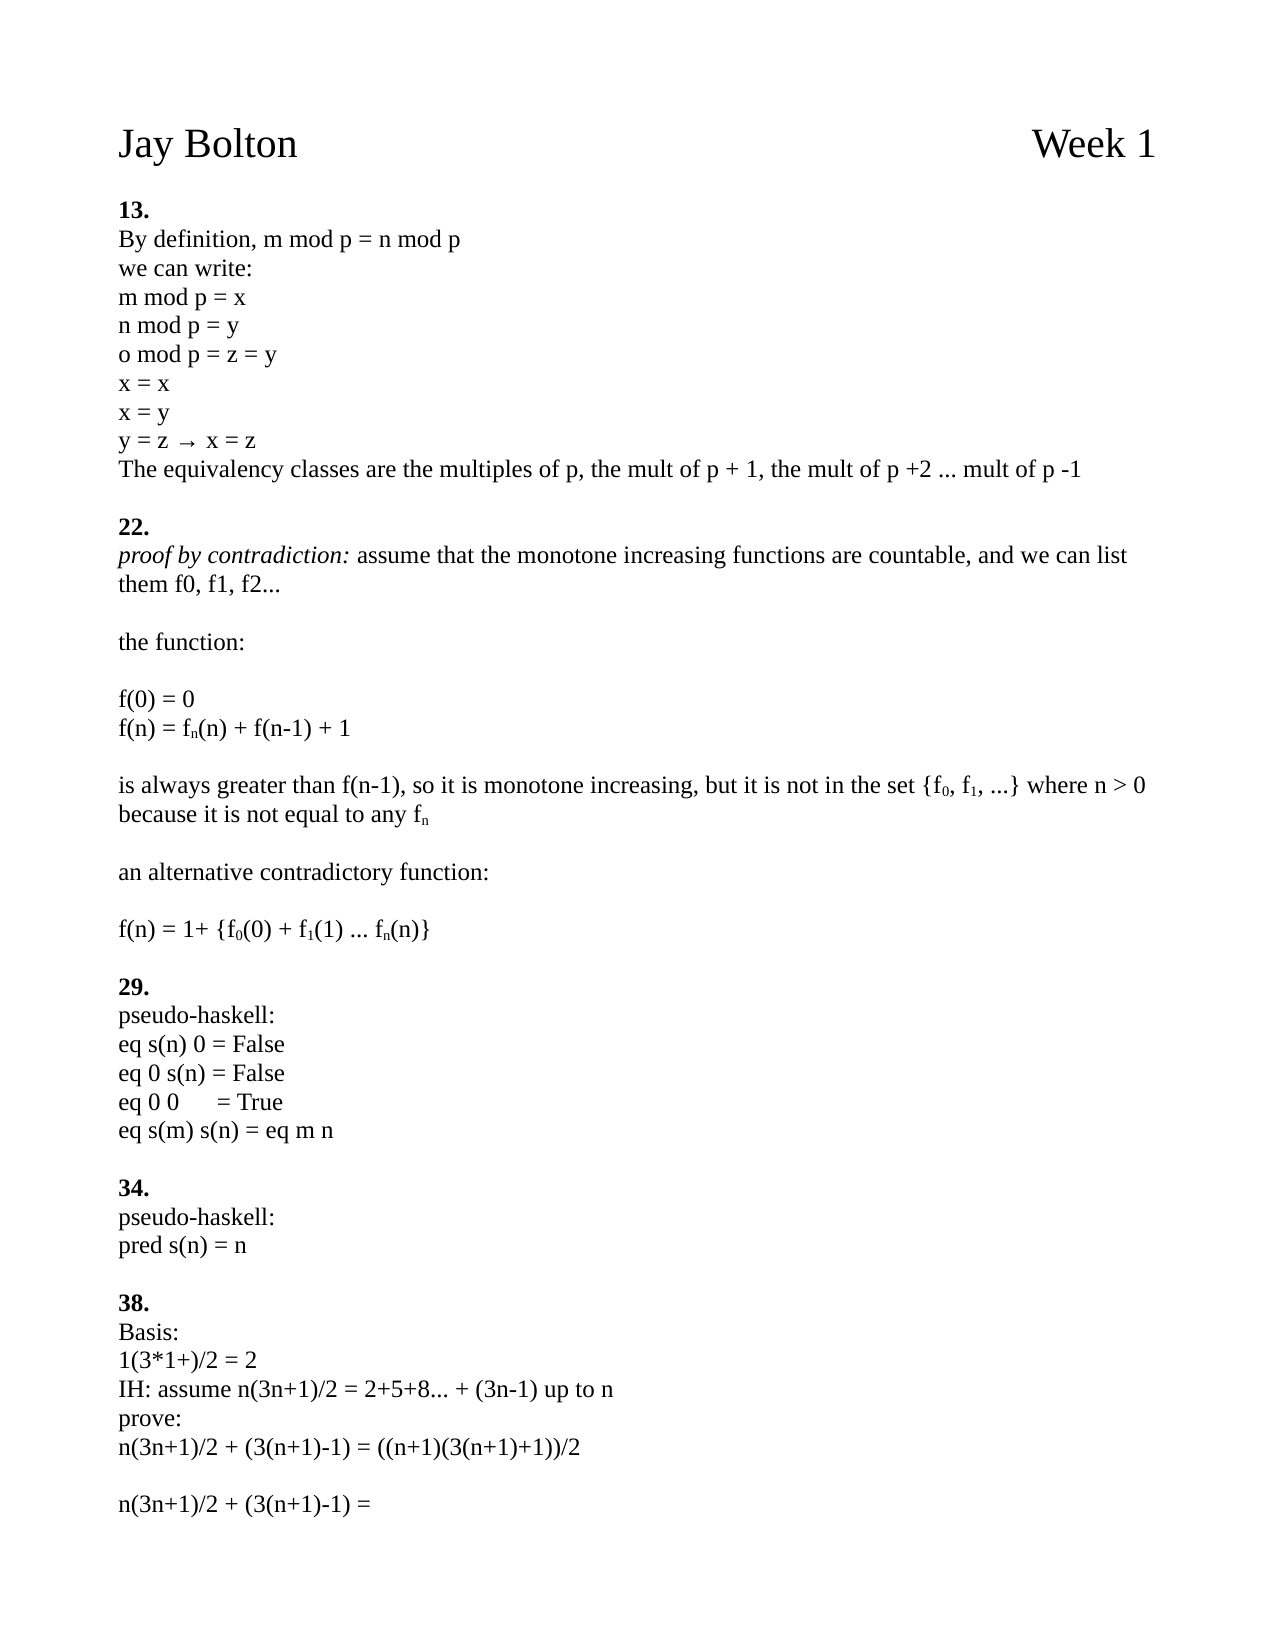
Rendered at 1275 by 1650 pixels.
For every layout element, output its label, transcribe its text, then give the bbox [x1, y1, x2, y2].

text Basis: [118, 1317, 1157, 1346]
text The equivalency classes are the multiples of p, the mult of p + 1, the mult of p +2 ... mult of p -1 [118, 454, 1157, 483]
text eq 0 0 = True [118, 1087, 1157, 1116]
text pred s(n) = n [118, 1231, 1157, 1259]
text f(0) = 0 [118, 684, 1157, 713]
text 22. [118, 512, 1157, 541]
text we can write: [118, 253, 1157, 282]
text pseudo-haskell: [118, 1001, 1157, 1029]
text is always greater than f(n-1), so it is monotone increasing, but it is not in the set {f0, f1, ...} where n > 0 because it is not equal to any fn [118, 771, 1157, 828]
text prove: [118, 1403, 1157, 1432]
text 34. [118, 1173, 1157, 1202]
text the function: [118, 627, 1157, 656]
text 1(3*1+)/2 = 2 [118, 1346, 1157, 1374]
text By definition, m mod p = n mod p [118, 224, 1157, 253]
text x = x [118, 368, 1157, 397]
text 29. [118, 972, 1157, 1001]
text pseudo-haskell: [118, 1202, 1157, 1231]
text eq 0 s(n) = False [118, 1058, 1157, 1087]
text proof by contradiction: assume that the monotone increasing functions are countable, and we can list them f0, f1, f2... [118, 541, 1157, 598]
text eq s(m) s(n) = eq m n [118, 1116, 1157, 1144]
text y = z → x = z [118, 426, 1157, 454]
text eq s(n) 0 = False [118, 1029, 1157, 1058]
text n mod p = y [118, 311, 1157, 339]
text f(n) = fn(n) + f(n-1) + 1 [118, 713, 1157, 742]
text IH: assume n(3n+1)/2 = 2+5+8... + (3n-1) up to n [118, 1374, 1157, 1403]
text 38. [118, 1288, 1157, 1317]
text an alternative contradictory function: [118, 857, 1157, 886]
text o mod p = z = y [118, 339, 1157, 368]
text f(n) = 1+ {f0(0) + f1(1) ... fn(n)} [118, 914, 1157, 943]
text m mod p = x [118, 282, 1157, 311]
text n(3n+1)/2 + (3(n+1)-1) = ((n+1)(3(n+1)+1))/2 [118, 1432, 1157, 1461]
text 13. [118, 196, 1157, 224]
text n(3n+1)/2 + (3(n+1)-1) = [118, 1489, 1157, 1518]
text x = y [118, 397, 1157, 426]
